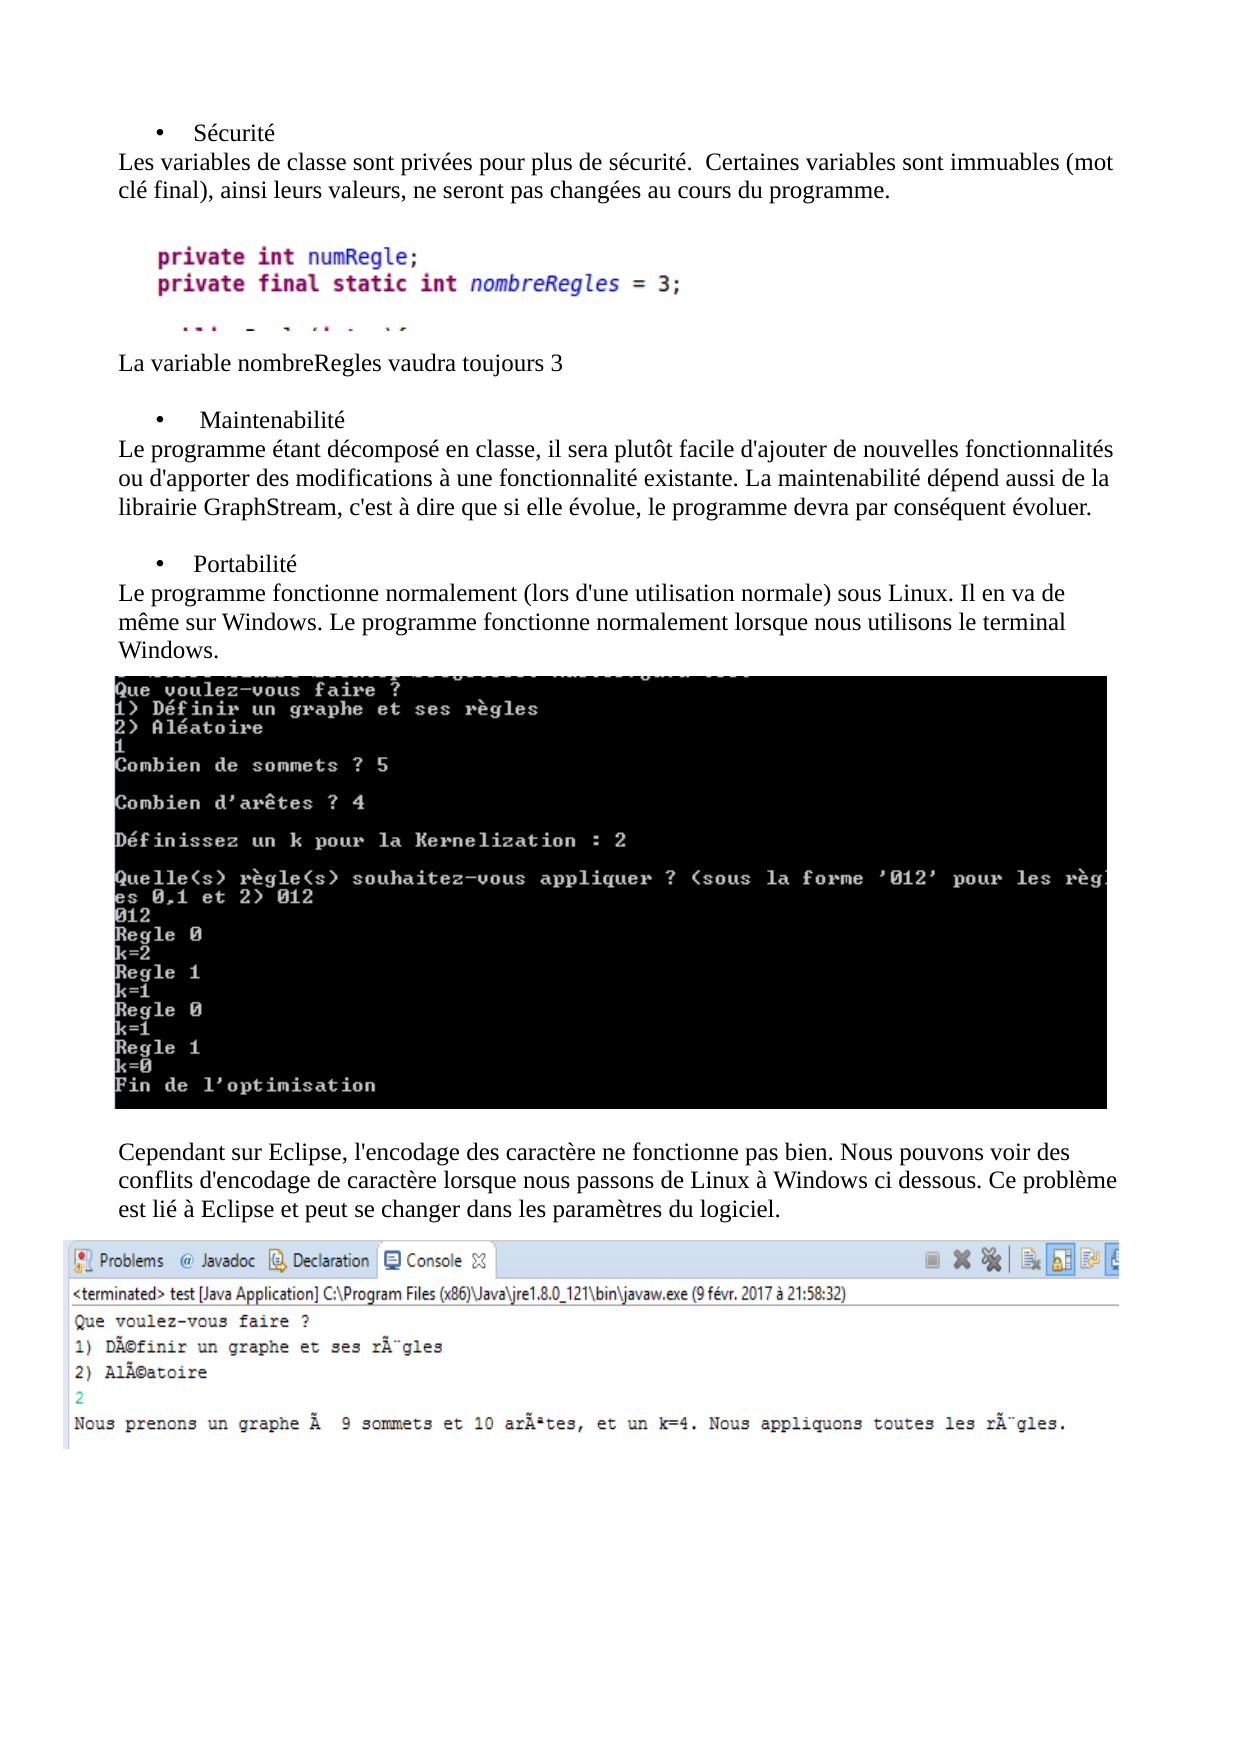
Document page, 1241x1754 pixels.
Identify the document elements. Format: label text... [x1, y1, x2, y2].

picture [58, 1240, 1119, 1449]
text Cependant sur Eclipse, l'encodage des caractère ne fonctionne pas bien. Nous pouvons voir des conflits d'encodage de caractère lorsque nous passons de Linux à Windows ci dessous. Ce problème est lié à Eclipse et peut se changer dans les paramètres du logiciel. [118, 1137, 1122, 1223]
list Sécurité [156, 118, 1122, 147]
picture [128, 227, 794, 331]
picture [114, 676, 1107, 1109]
list Portabilité [156, 549, 1122, 578]
text Le programme étant décomposé en classe, il sera plutôt facile d'ajouter de nouvelles fonctionnalités ou d'apporter des modifications à une fonctionnalité existante. La maintenabilité dépend aussi de la librairie GraphStream, c'est à dire que si elle évolue, le programme devra par conséquent évoluer. [118, 434, 1122, 521]
text Le programme fonctionne normalement (lors d'une utilisation normale) sous Linux. Il en va de même sur Windows. Le programme fonctionne normalement lorsque nous utilisons le terminal Windows. [118, 578, 1122, 664]
text La variable nombreRegles vaudra toujours 3 [118, 348, 1122, 377]
text Les variables de classe sont privées pour plus de sécurité. Certaines variables sont immuables (mot clé final), ainsi leurs valeurs, ne seront pas changées au cours du programme. [118, 147, 1122, 204]
list Maintenabilité [156, 406, 1122, 434]
